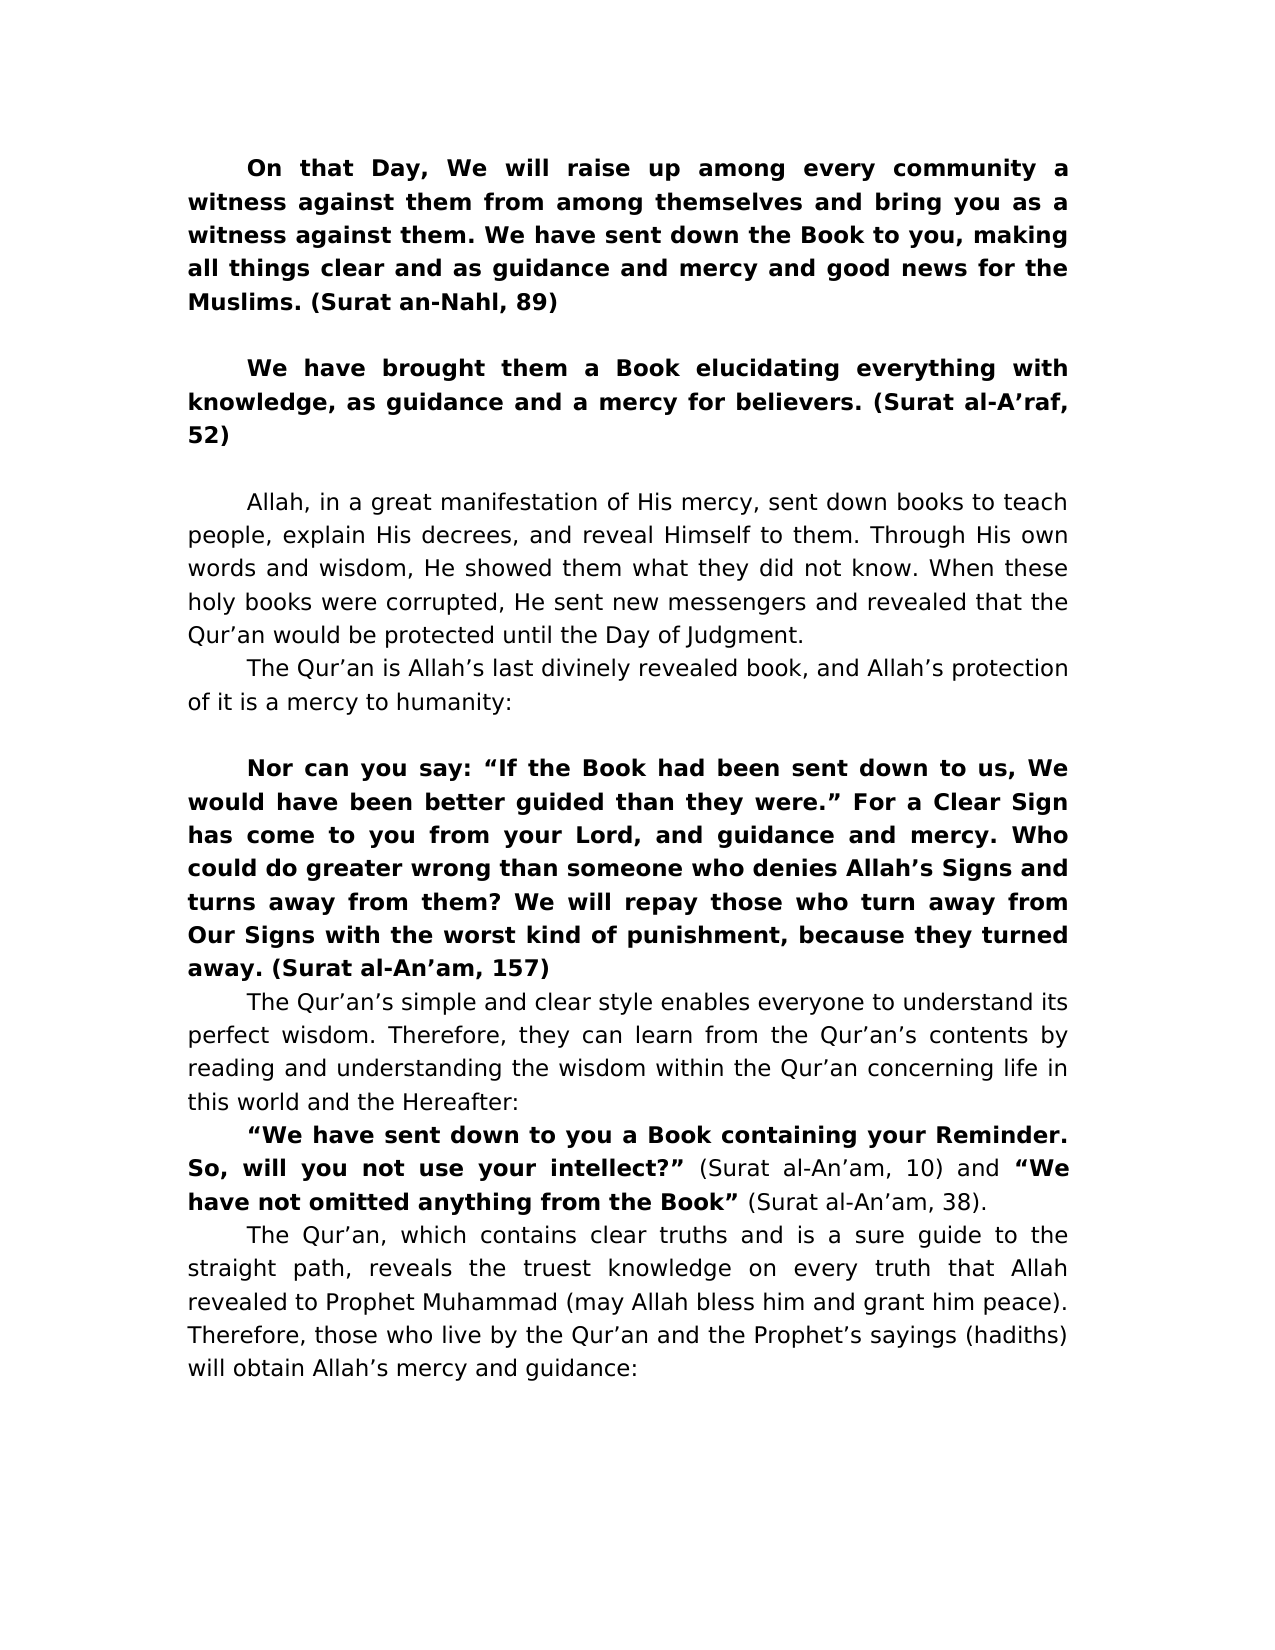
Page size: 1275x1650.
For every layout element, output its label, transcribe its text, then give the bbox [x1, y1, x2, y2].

text Nor can you say: “If the Book had been sent down to us, We would have been better guided than they were.” For a Clear Sign has come to you from your Lord, and guidance and mercy. Who could do greater wrong than someone who denies Allah’s Signs and turns away from them? We will repay those who turn away from Our Signs with the worst kind of punishment, because they turned away. (Surat al-An’am, 157) [187, 750, 1070, 983]
text We have brought them a Book elucidating everything with knowledge, as guidance and a mercy for believers. (Surat al-A’raf, 52) [187, 350, 1070, 450]
text On that Day, We will raise up among every community a witness against them from among themselves and bring you as a witness against them. We have sent down the Book to you, making all things clear and as guidance and mercy and good news for the Muslims. (Surat an-Nahl, 89) [187, 150, 1070, 317]
text Allah, in a great manifestation of His mercy, sent down books to teach people, explain His decrees, and reveal Himself to them. Through His own words and wisdom, He showed them what they did not know. When these holy books were corrupted, He sent new messengers and revealed that the Qur’an would be protected until the Day of Judgment. [187, 483, 1070, 650]
text The Qur’an is Allah’s last divinely revealed book, and Allah’s protection of it is a mercy to humanity: [187, 650, 1070, 717]
text The Qur’an, which contains clear truths and is a sure guide to the straight path, reveals the truest knowledge on every truth that Allah revealed to Prophet Muhammad (may Allah bless him and grant him peace). Therefore, those who live by the Qur’an and the Prophet’s sayings (hadiths) will obtain Allah’s mercy and guidance: [187, 1217, 1070, 1383]
text The Qur’an’s simple and clear style enables everyone to understand its perfect wisdom. Therefore, they can learn from the Qur’an’s contents by reading and understanding the wisdom within the Qur’an concerning life in this world and the Hereafter: [187, 983, 1070, 1117]
text “We have sent down to you a Book containing your Reminder. So, will you not use your intellect?” (Surat al-An’am, 10) and “We have not omitted anything from the Book” (Surat al-An’am, 38). [187, 1117, 1070, 1217]
